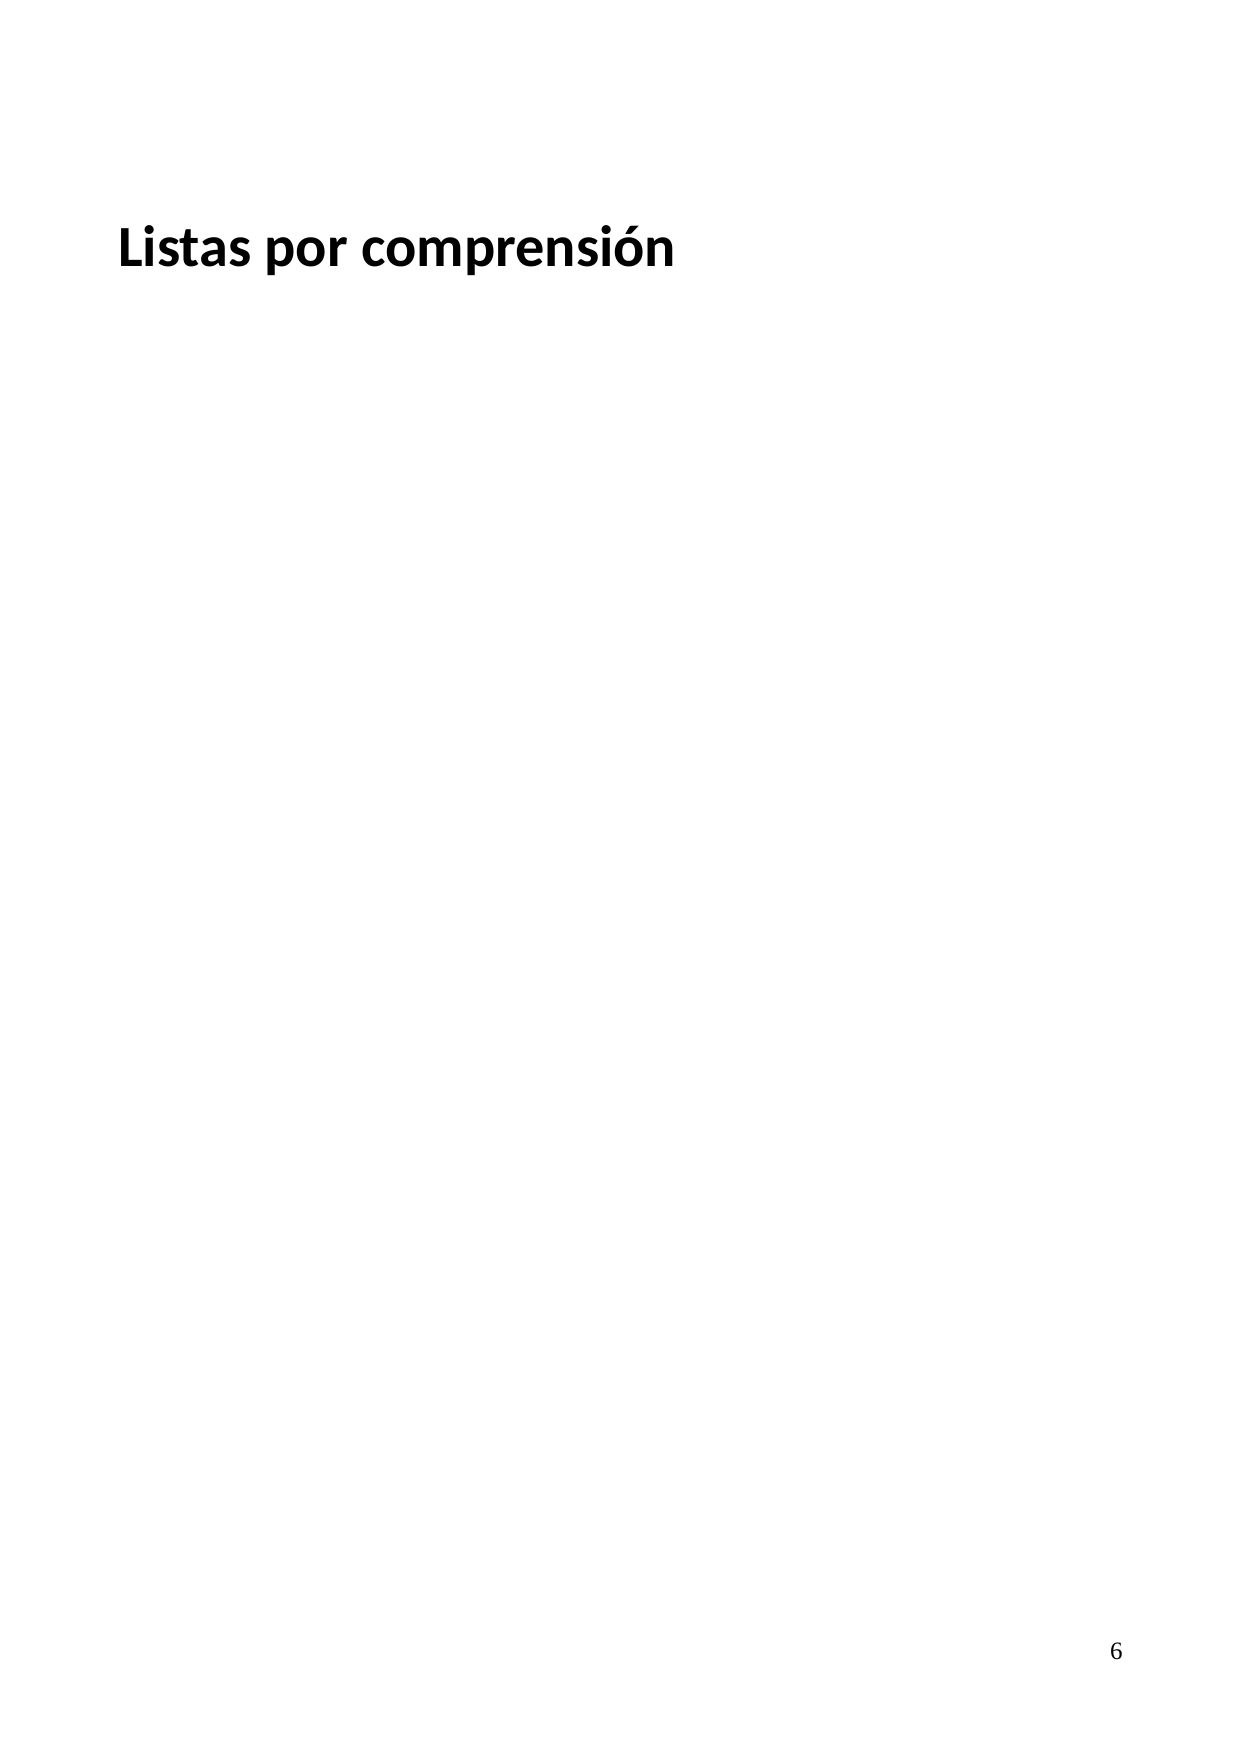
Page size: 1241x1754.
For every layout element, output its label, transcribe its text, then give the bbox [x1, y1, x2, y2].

list Listas por comprensión [118, 210, 1122, 281]
